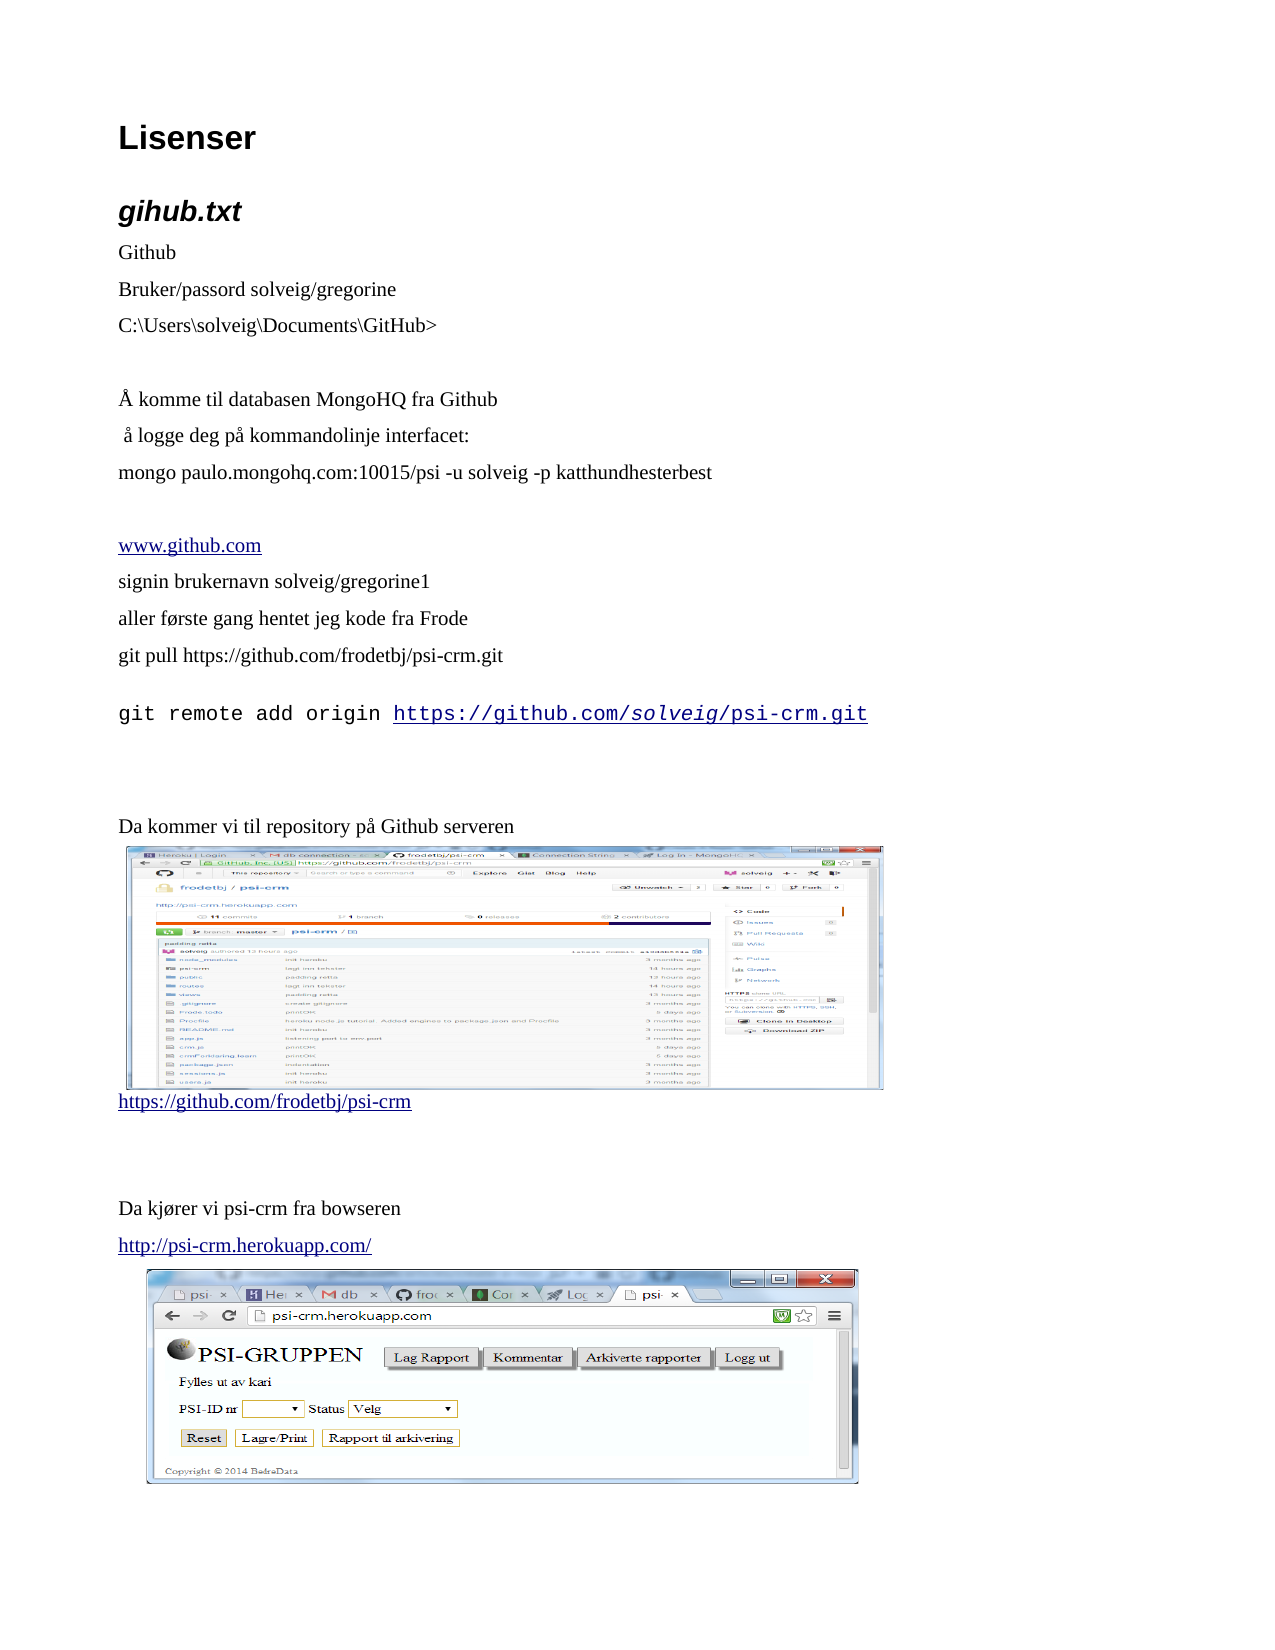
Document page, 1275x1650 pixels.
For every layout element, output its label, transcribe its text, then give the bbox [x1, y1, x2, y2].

text Da kjører vi psi-crm fra bowseren [118, 1196, 1157, 1220]
text aller første gang hentet jeg kode fra Frode [118, 606, 1157, 630]
text git pull https://github.com/frodetbj/psi-crm.git [118, 642, 1157, 667]
picture [146, 1269, 859, 1484]
subtitle Lisenser [118, 118, 1157, 157]
text git remote add origin https://github.com/solveig/psi-crm.git [118, 703, 1157, 727]
text Bruker/passord solveig/gregorine [118, 277, 1157, 301]
subtitle gihub.txt [118, 194, 1157, 228]
text https://github.com/frodetbj/psi-crm [118, 868, 1157, 1113]
text C:\Users\solveig\Documents\GitHub> [118, 313, 1157, 337]
text Å komme til databasen MongoHQ fra Github [118, 387, 1157, 411]
text å logge deg på kommandolinje interfacet: [118, 423, 1157, 447]
text Da kommer vi til repository på Github serveren [118, 814, 1157, 838]
text www.github.com [118, 533, 1157, 557]
text mongo paulo.mongohq.com:10015/psi -u solveig -p katthundhesterbest [118, 460, 1157, 484]
picture [126, 846, 884, 1090]
text signin brukernavn solveig/gregorine1 [118, 569, 1157, 593]
text http://psi-crm.herokuapp.com/ [118, 1233, 1157, 1257]
text Github [118, 240, 1157, 264]
